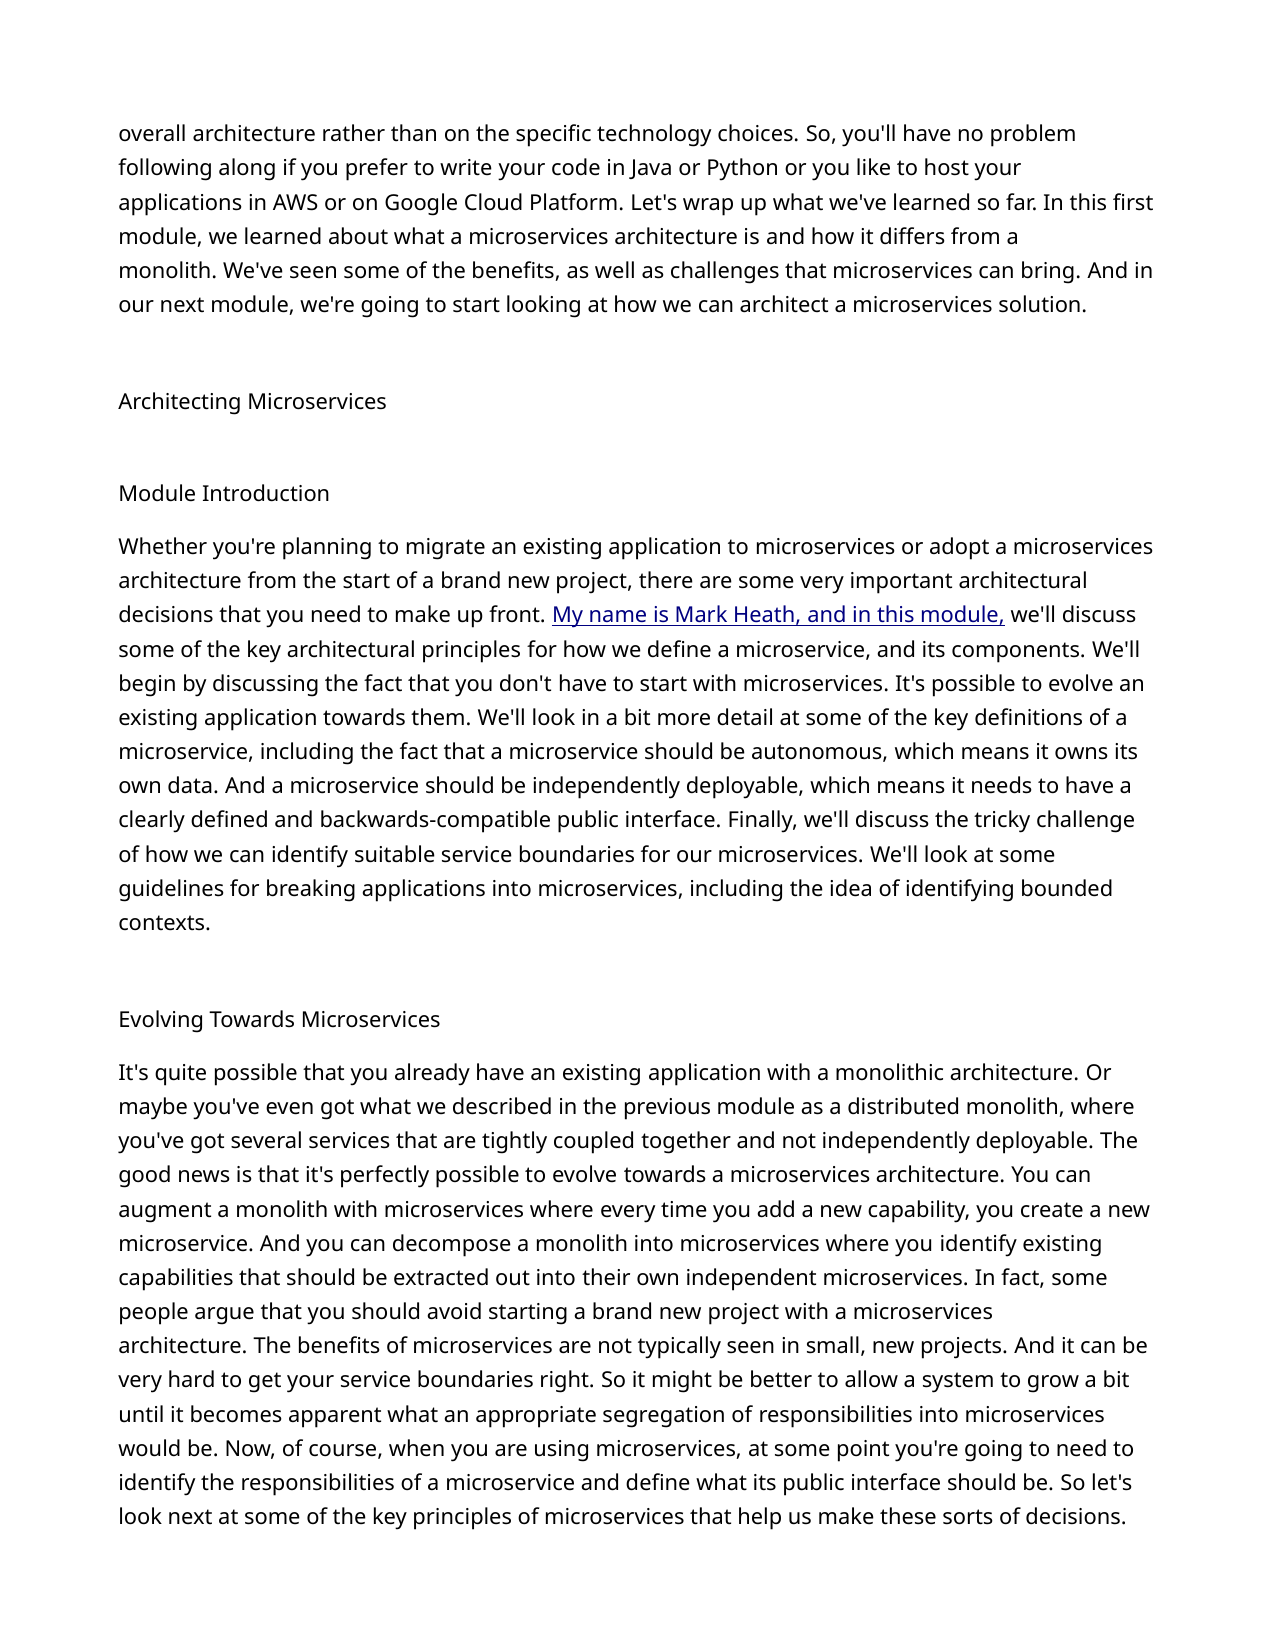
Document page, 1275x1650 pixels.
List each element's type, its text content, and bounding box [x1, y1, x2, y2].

text Whether you're planning to migrate an existing application to microservices or adopt a microservices architecture from the start of a brand new project, there are some very important architectural decisions that you need to make up front. My name is Mark Heath, and in this module, we'll discuss some of the key architectural principles for how we define a microservice, and its components. We'll begin by discussing the fact that you don't have to start with microservices. It's possible to evolve an existing application towards them. We'll look in a bit more detail at some of the key definitions of a microservice, including the fact that a microservice should be autonomous, which means it owns its own data. And a microservice should be independently deployable, which means it needs to have a clearly defined and backwards-compatible public interface. Finally, we'll discuss the tricky challenge of how we can identify suitable service boundaries for our microservices. We'll look at some guidelines for breaking applications into microservices, including the idea of identifying bounded contexts. [118, 531, 1157, 937]
subtitle Evolving Towards Microservices [118, 1004, 1157, 1033]
text It's quite possible that you already have an existing application with a monolithic architecture. Or maybe you've even got what we described in the previous module as a distributed monolith, where you've got several services that are tightly coupled together and not independently deployable. The good news is that it's perfectly possible to evolve towards a microservices architecture. You can augment a monolith with microservices where every time you add a new capability, you create a new microservice. And you can decompose a monolith into microservices where you identify existing capabilities that should be extracted out into their own independent microservices. In fact, some people argue that you should avoid starting a brand new project with a microservices architecture. The benefits of microservices are not typically seen in small, new projects. And it can be very hard to get your service boundaries right. So it might be better to allow a system to grow a bit until it becomes apparent what an appropriate segregation of responsibilities into microservices would be. Now, of course, when you are using microservices, at some point you're going to need to identify the responsibilities of a microservice and define what its public interface should be. So let's look next at some of the key principles of microservices that help us make these sorts of decisions. [118, 1057, 1157, 1531]
text overall architecture rather than on the specific technology choices. So, you'll have no problem following along if you prefer to write your code in Java or Python or you like to host your applications in AWS or on Google Cloud Platform. Let's wrap up what we've learned so far. In this first module, we learned about what a microservices architecture is and how it differs from a monolith. We've seen some of the benefits, as well as challenges that microservices can bring. And in our next module, we're going to start looking at how we can architect a microservices solution. [118, 118, 1157, 319]
subtitle Architecting Microservices [118, 386, 1157, 415]
subtitle Module Introduction [118, 478, 1157, 508]
